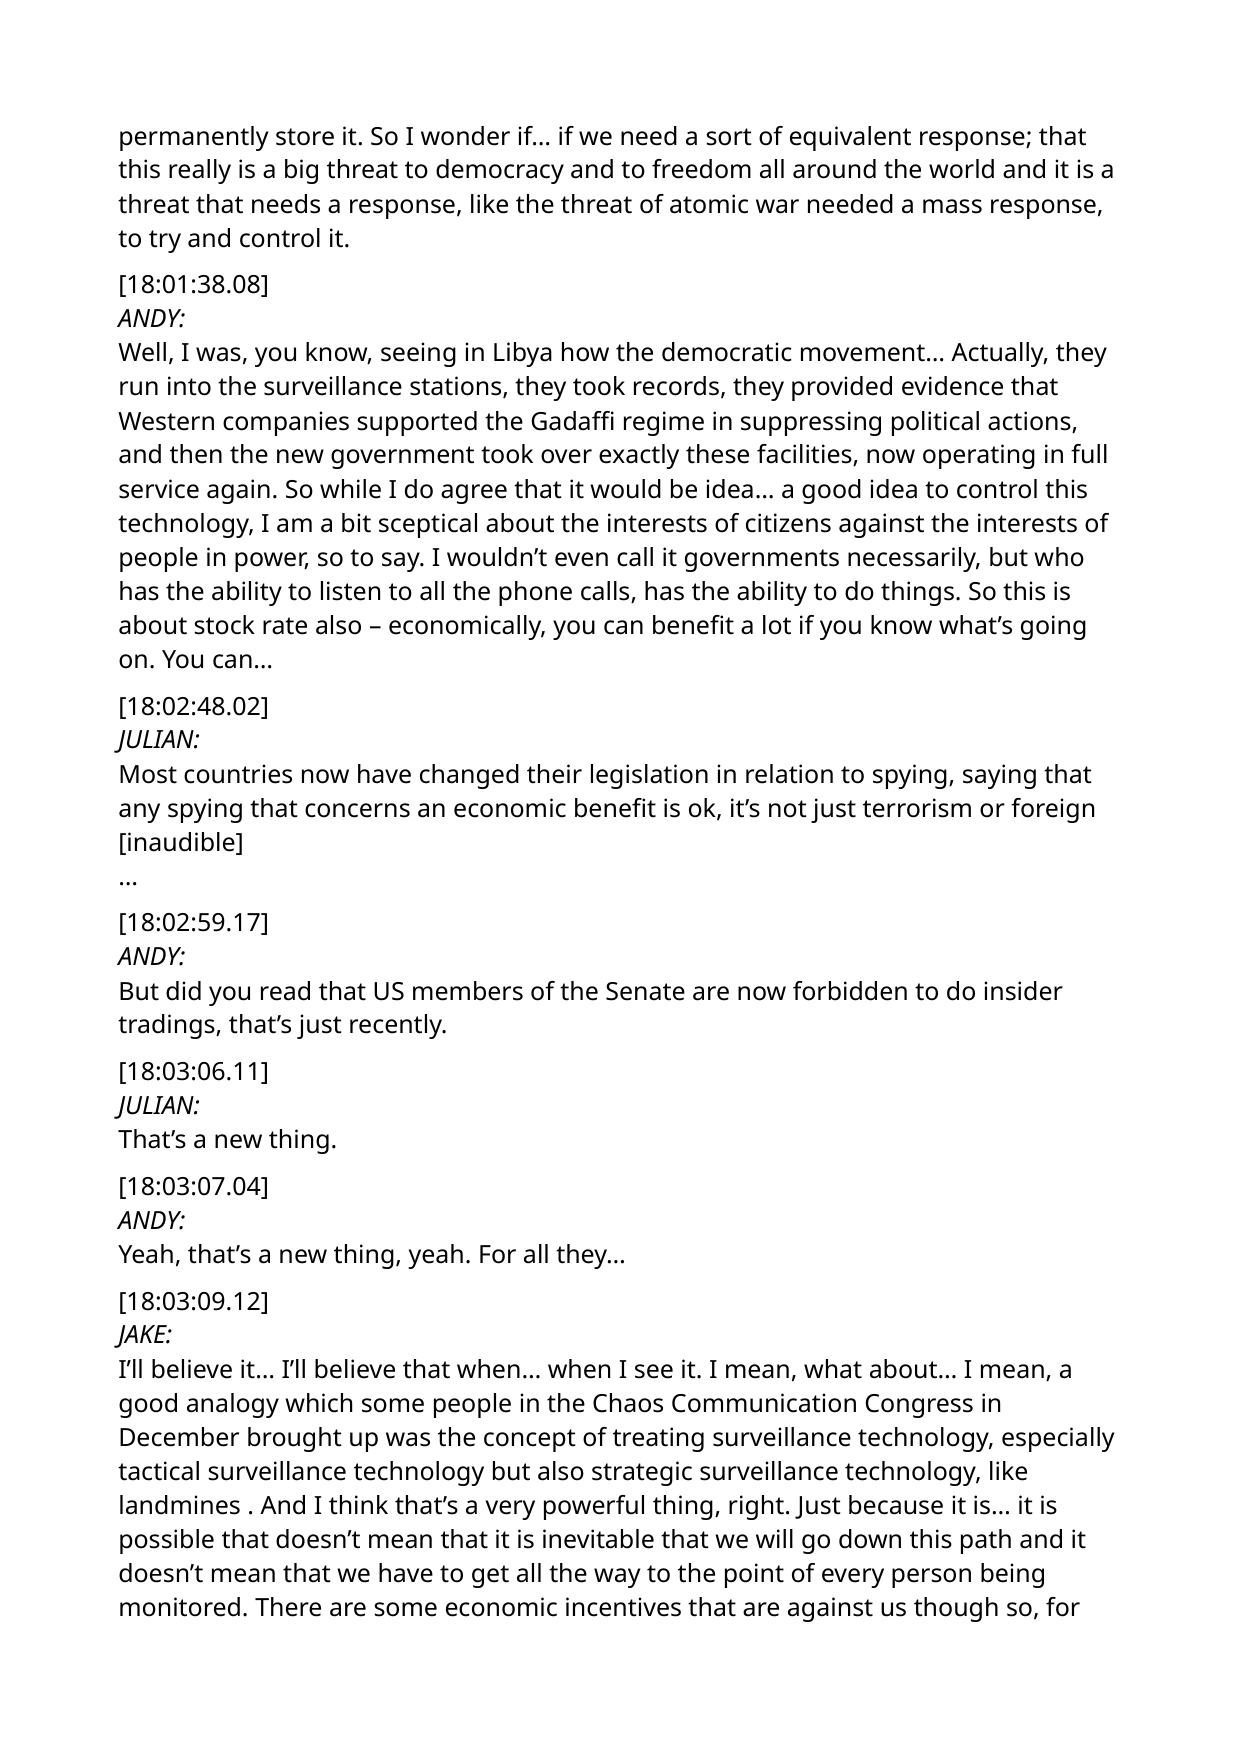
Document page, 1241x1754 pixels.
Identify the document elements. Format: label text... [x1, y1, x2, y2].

text [18:01:38.08] ANDY: Well, I was, you know, seeing in Libya how the democratic movement… Actually, they run into the surveillance stations, they took records, they provided evidence that Western companies supported the Gadaffi regime in suppressing political actions, and then the new government took over exactly these facilities, now operating in full service again. So while I do agree that it would be idea… a good idea to control this technology, I am a bit sceptical about the interests of citizens against the interests of people in power, so to say. I wouldn’t even call it governments necessarily, but who has the ability to listen to all the phone calls, has the ability to do things. So this is about stock rate also – economically, you can benefit a lot if you know what’s going on. You can… [118, 267, 1122, 676]
text [18:03:09.12] JAKE: I’ll believe it… I’ll believe that when… when I see it. I mean, what about… I mean, a good analogy which some people in the Chaos Communication Congress in December brought up was the concept of treating surveillance technology, especially tactical surveillance technology but also strategic surveillance technology, like landmines . And I think that’s a very powerful thing, right. Just because it is… it is possible that doesn’t mean that it is inevitable that we will go down this path and it doesn’t mean that we have to get all the way to the point of every person being monitored. There are some economic incentives that are against us though so, for [118, 1283, 1122, 1624]
text permanently store it. So I wonder if… if we need a sort of equivalent response; that this really is a big threat to democracy and to freedom all around the world and it is a threat that needs a response, like the threat of atomic war needed a mass response, to try and control it. [118, 118, 1122, 254]
text [18:03:06.11] JULIAN: That’s a new thing. [118, 1054, 1122, 1156]
text [18:03:07.04] ANDY: Yeah, that’s a new thing, yeah. For all they… [118, 1168, 1122, 1271]
text [18:02:59.17] ANDY: But did you read that US members of the Senate are now forbidden to do insider tradings, that’s just recently. [118, 905, 1122, 1041]
text [18:02:48.02] JULIAN: Most countries now have changed their legislation in relation to spying, saying that any spying that concerns an economic benefit is ok, it’s not just terrorism or foreign [inaudible] … [118, 688, 1122, 892]
